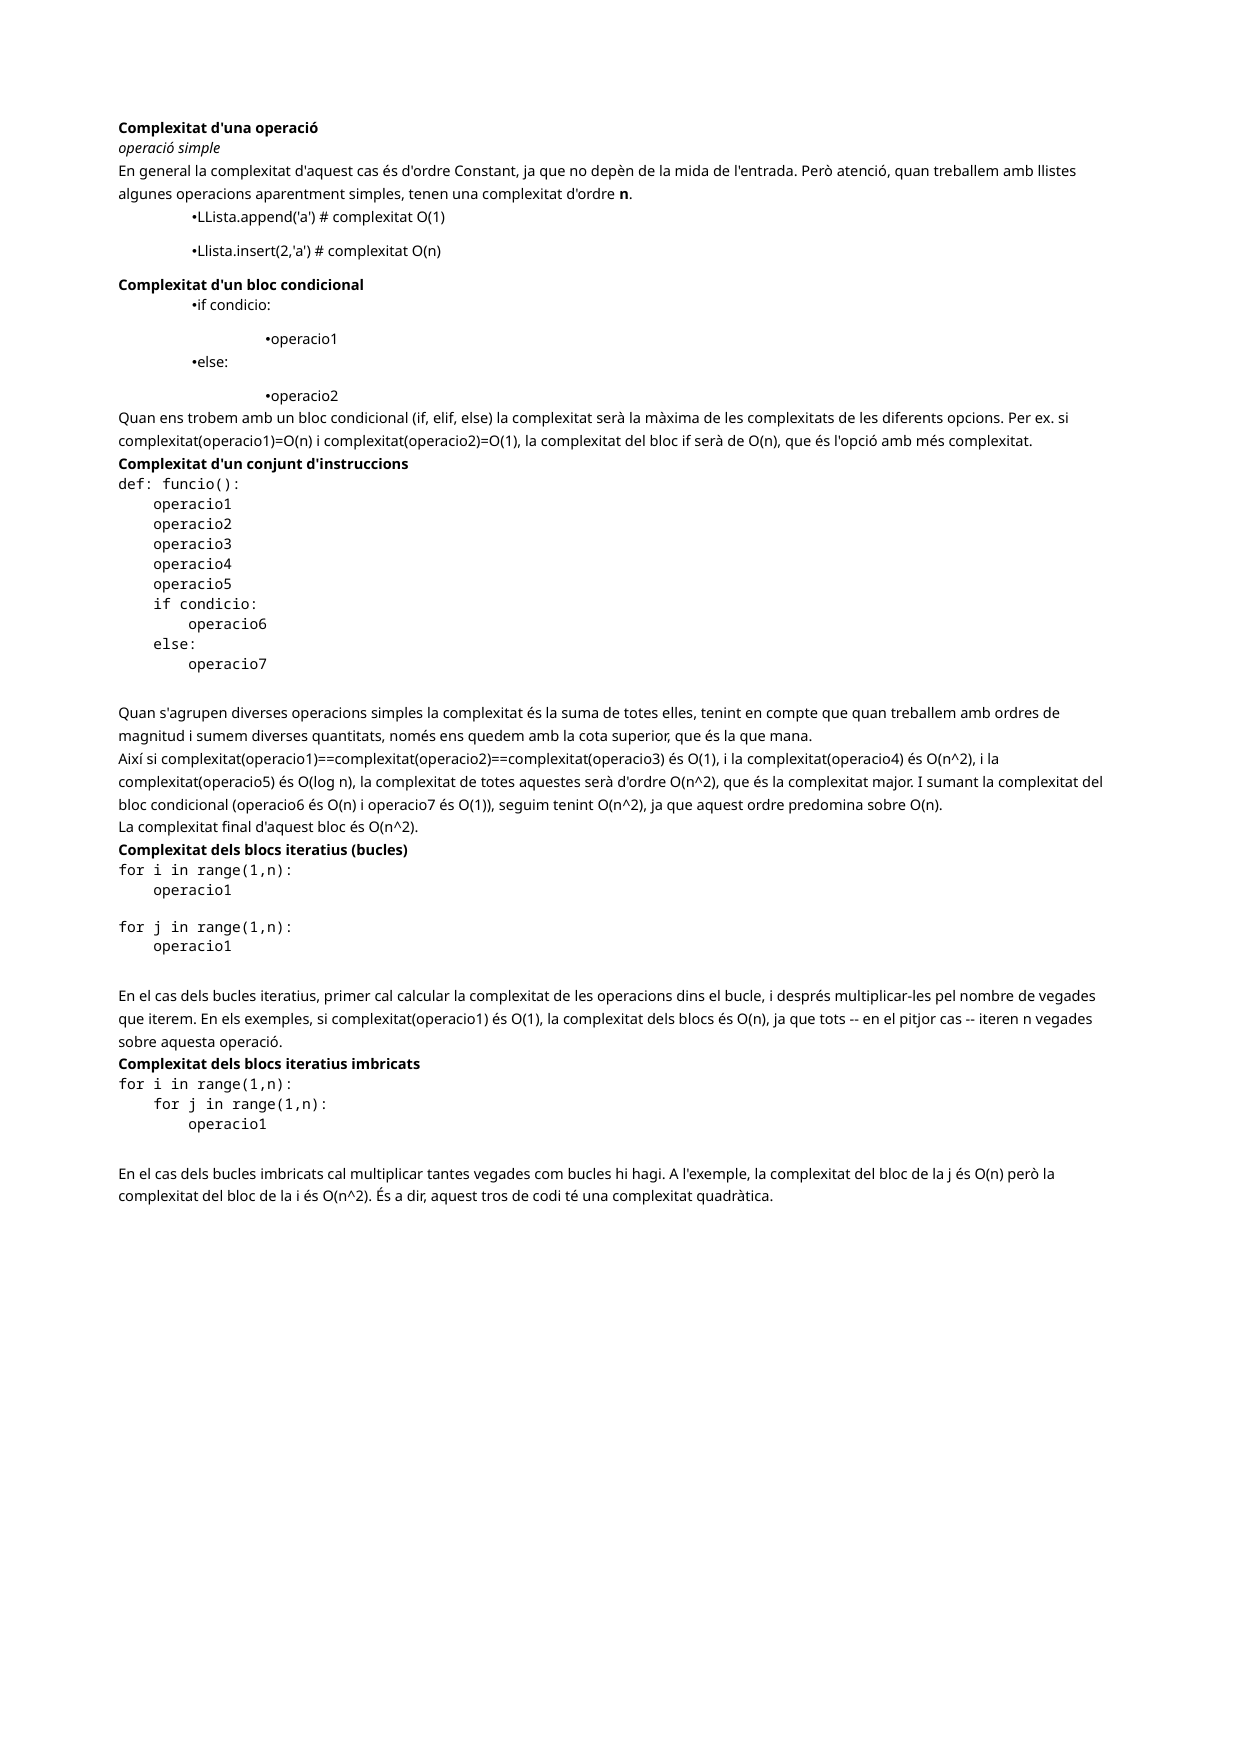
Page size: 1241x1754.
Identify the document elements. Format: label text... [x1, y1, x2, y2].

text for j in range(1,n): [118, 1094, 1122, 1114]
list operacio1 [118, 328, 1122, 348]
text Complexitat d'una operació [118, 118, 1122, 138]
text operacio5 [118, 574, 1122, 594]
text En el cas dels bucles iteratius, primer cal calcular la complexitat de les operacions dins el bucle, i després multiplicar-les pel nombre de vegades que iterem. En els exemples, si complexitat(operacio1) és O(1), la complexitat dels blocs és O(n), ja que tots -- en el pitjor cas -- iteren n vegades sobre aquesta operació. [118, 986, 1122, 1051]
text operacio7 [118, 654, 1122, 674]
subtitle Complexitat dels blocs iteratius imbricats [118, 1054, 1122, 1074]
subtitle Complexitat d'un conjunt d'instruccions [118, 454, 1122, 474]
text Quan s'agrupen diverses operacions simples la complexitat és la suma de totes elles, tenint en compte que quan treballem amb ordres de magnitud i sumem diverses quantitats, només ens quedem amb la cota superior, que és la que mana. [118, 703, 1122, 746]
text En general la complexitat d'aquest cas és d'ordre Constant, ja que no depèn de la mida de l'entrada. Però atenció, quan treballem amb llistes algunes operacions aparentment simples, tenen una complexitat d'ordre n. [118, 161, 1122, 203]
text operació simple [118, 138, 1122, 158]
text for j in range(1,n): [118, 916, 1122, 936]
text La complexitat final d'aquest bloc és O(n^2). [118, 817, 1122, 837]
text def: funcio(): [118, 474, 1122, 494]
text operacio1 [118, 880, 1122, 900]
list LLista.append('a') # complexitat O(1) [118, 206, 1122, 226]
text for i in range(1,n): [118, 860, 1122, 880]
text Quan ens trobem amb un bloc condicional (if, elif, else) la complexitat serà la màxima de les complexitats de les diferents opcions. Per ex. si complexitat(operacio1)=O(n) i complexitat(operacio2)=O(1), la complexitat del bloc if serà de O(n), que és l'opció amb més complexitat. [118, 408, 1122, 451]
text for i in range(1,n): [118, 1074, 1122, 1094]
text Així si complexitat(operacio1)==complexitat(operacio2)==complexitat(operacio3) és O(1), i la complexitat(operacio4) és O(n^2), i la complexitat(operacio5) és O(log n), la complexitat de totes aquestes serà d'ordre O(n^2), que és la complexitat major. I sumant la complexitat del bloc condicional (operacio6 és O(n) i operacio7 és O(1)), seguim tenint O(n^2), ja que aquest ordre predomina sobre O(n). [118, 749, 1122, 814]
list operacio2 [118, 385, 1122, 405]
list if condicio: [118, 294, 1122, 314]
text En el cas dels bucles imbricats cal multiplicar tantes vegades com bucles hi hagi. A l'exemple, la complexitat del bloc de la j és O(n) però la complexitat del bloc de la i és O(n^2). És a dir, aquest tros de codi té una complexitat quadràtica. [118, 1163, 1122, 1206]
text operacio1 [118, 1114, 1122, 1134]
text operacio2 [118, 514, 1122, 534]
text operacio4 [118, 554, 1122, 574]
subtitle Complexitat dels blocs iteratius (bucles) [118, 840, 1122, 860]
list Llista.insert(2,'a') # complexitat O(n) [118, 241, 1122, 260]
subtitle Complexitat d'un bloc condicional [118, 274, 1122, 294]
text operacio6 [118, 614, 1122, 634]
text operacio3 [118, 534, 1122, 554]
text if condicio: [118, 594, 1122, 614]
text operacio1 [118, 494, 1122, 514]
text operacio1 [118, 936, 1122, 956]
list else: [118, 351, 1122, 371]
text else: [118, 634, 1122, 654]
